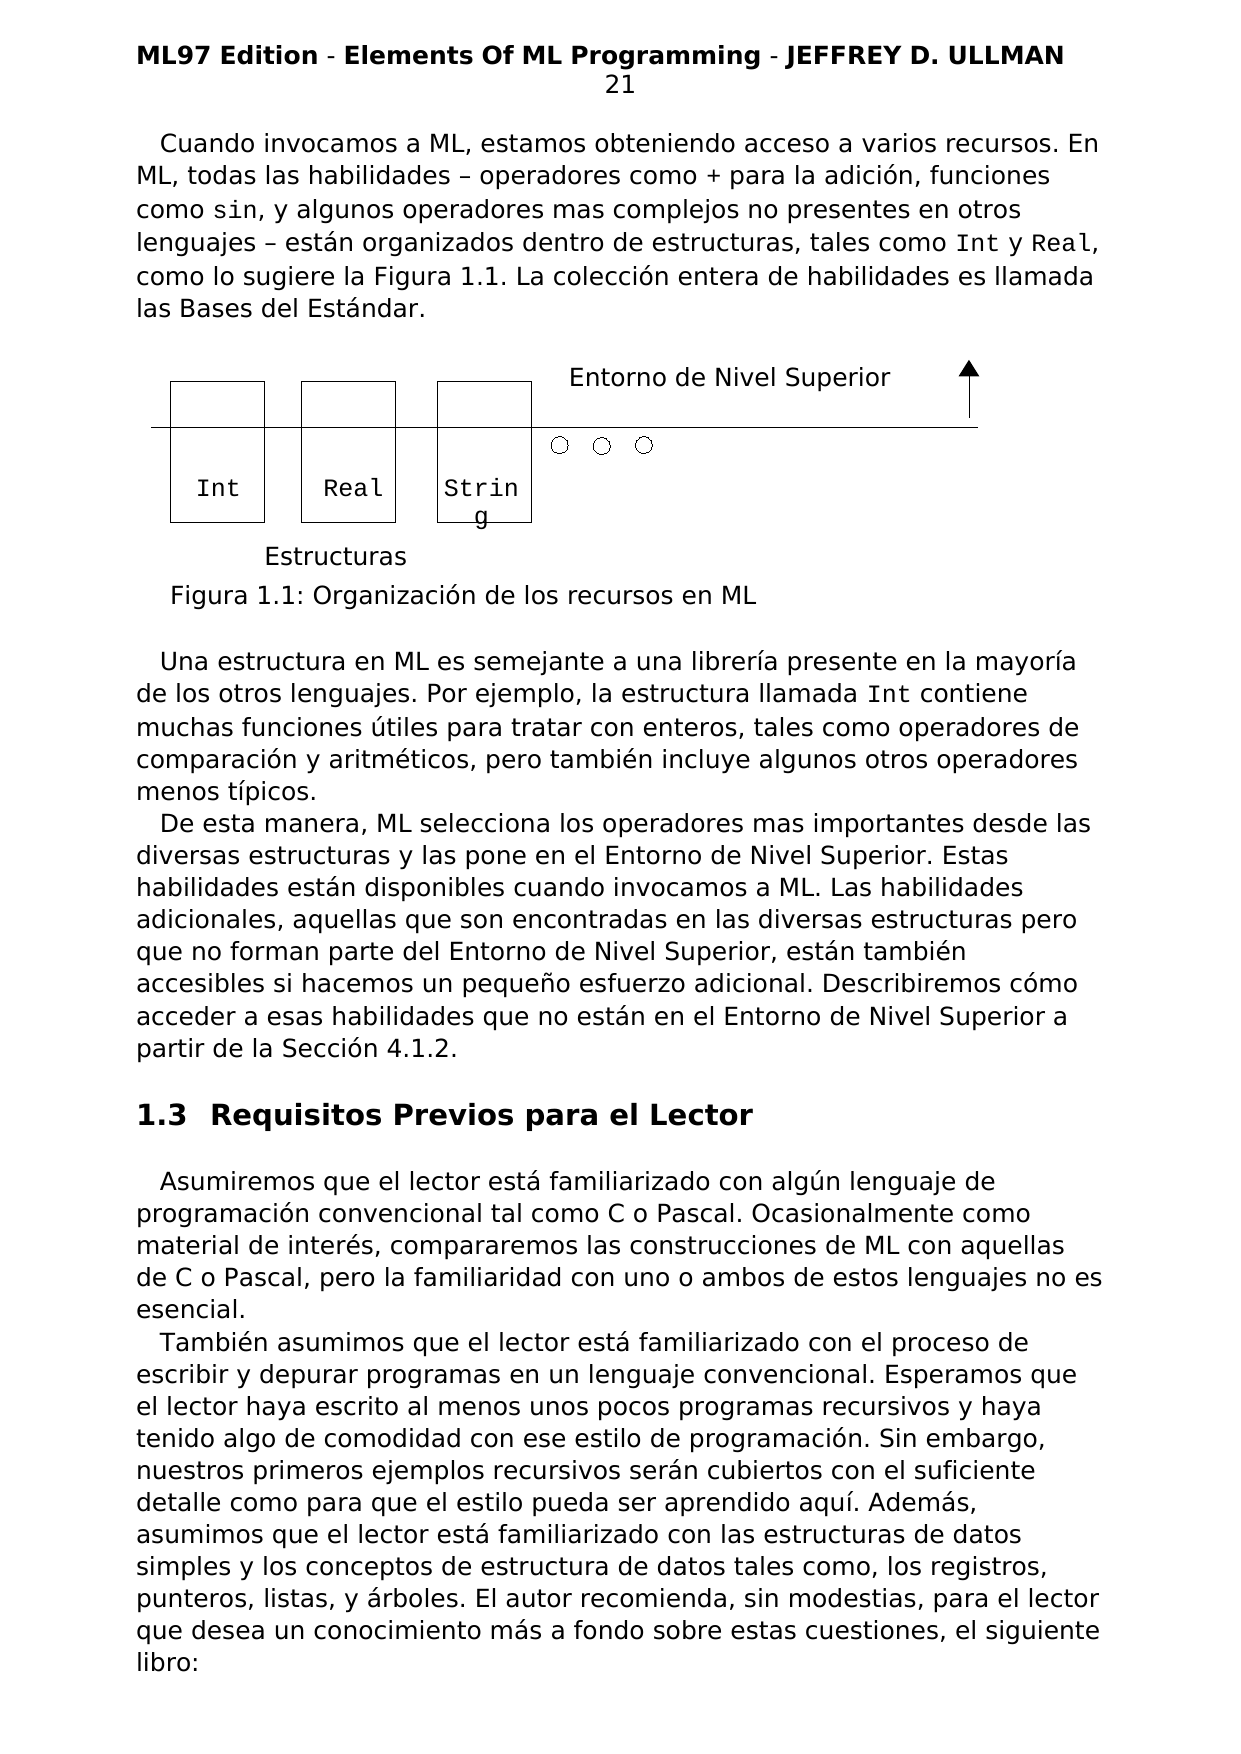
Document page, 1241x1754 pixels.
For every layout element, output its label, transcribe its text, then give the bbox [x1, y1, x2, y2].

text Una estructura en ML es semejante a una librería presente en la mayoría de los otros lenguajes. Por ejemplo, la estructura llamada Int contiene muchas funciones útiles para tratar con enteros, tales como operadores de comparación y aritméticos, pero también incluye algunos otros operadores menos típicos. [136, 647, 1104, 806]
text Asumiremos que el lector está familiarizado con algún lenguaje de programación convencional tal como C o Pascal. Ocasionalmente como material de interés, compararemos las construcciones de ML con aquellas de C o Pascal, pero la familiaridad con uno o ambos de estos lenguajes no es esencial. [136, 1167, 1104, 1325]
text 1.3 Requisitos Previos para el Lector [136, 1098, 1104, 1132]
text Cuando invocamos a ML, estamos obteniendo acceso a varios recursos. En ML, todas las habilidades – operadores como + para la adición, funciones como sin, y algunos operadores mas complejos no presentes en otros lenguajes – están organizados dentro de estructuras, tales como Int y Real, como lo sugiere la Figura 1.1. La colección entera de habilidades es llamada las Bases del Estándar. [136, 129, 1104, 323]
text También asumimos que el lector está familiarizado con el proceso de escribir y depurar programas en un lenguaje convencional. Esperamos que el lector haya escrito al menos unos pocos programas recursivos y haya tenido algo de comodidad con ese estilo de programación. Sin embargo, nuestros primeros ejemplos recursivos serán cubiertos con el suficiente detalle como para que el estilo pueda ser aprendido aquí. Además, asumimos que el lector está familiarizado con las estructuras de datos simples y los conceptos de estructura de datos tales como, los registros, punteros, listas, y árboles. El autor recomienda, sin modestias, para el lector que desea un conocimiento más a fondo sobre estas cuestiones, el siguiente libro: [136, 1328, 1104, 1678]
text De esta manera, ML selecciona los operadores mas importantes desde las diversas estructuras y las pone en el Entorno de Nivel Superior. Estas habilidades están disponibles cuando invocamos a ML. Las habilidades adicionales, aquellas que son encontradas en las diversas estructuras pero que no forman parte del Entorno de Nivel Superior, están también accesibles si hacemos un pequeño esfuerzo adicional. Describiremos cómo acceder a esas habilidades que no están en el Entorno de Nivel Superior a partir de la Sección 4.1.2. [136, 809, 1104, 1063]
